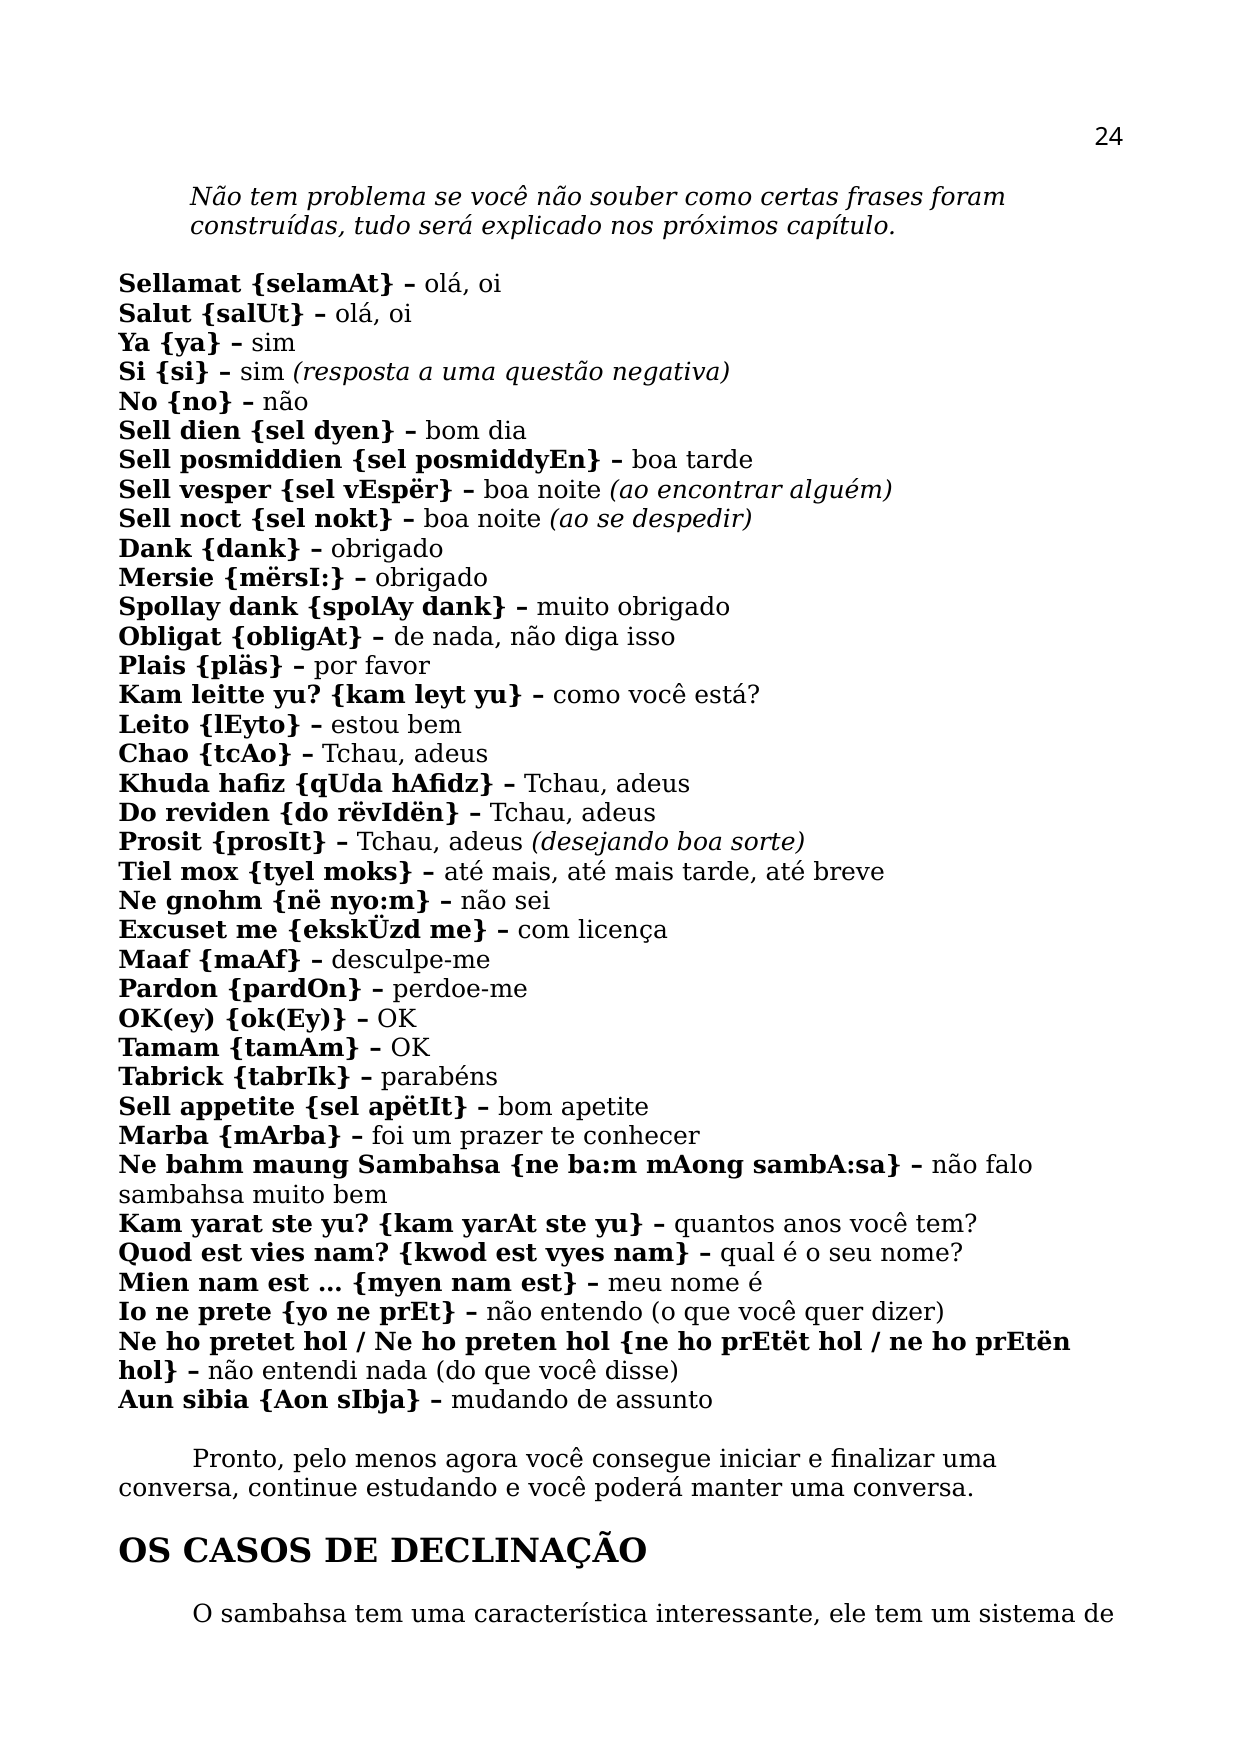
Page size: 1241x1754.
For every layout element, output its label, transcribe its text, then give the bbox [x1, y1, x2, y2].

text OK(ey) {ok(Ey)} – OK [118, 1003, 1123, 1033]
text Excuset me {ekskÜzd me} – com licença [118, 915, 1123, 945]
text Kam yarat ste yu? {kam yarAt ste yu} – quantos anos você tem? [118, 1209, 1123, 1238]
text O sambahsa tem uma característica interessante, ele tem um sistema de [118, 1599, 1123, 1629]
text Quod est vies nam? {kwod est vyes nam} – qual é o seu nome? [118, 1238, 1123, 1268]
text Sell vesper {sel vEspër} – boa noite (ao encontrar alguém) [118, 475, 1123, 504]
text Si {si} – sim (resposta a uma questão negativa) [118, 357, 1123, 387]
text Mien nam est … {myen nam est} – meu nome é [118, 1268, 1123, 1297]
text Sellamat {selamAt} – olá, oi [118, 269, 1123, 298]
text Kam leitte yu? {kam leyt yu} – como você está? [118, 680, 1123, 710]
text Ne ho pretet hol / Ne ho preten hol {ne ho prEtët hol / ne ho prEtën hol} – não entendi nada (do que você disse) [118, 1326, 1123, 1385]
text Maaf {maAf} – desculpe-me [118, 945, 1123, 974]
text Leito {lEyto} – estou bem [118, 710, 1123, 739]
text Tiel mox {tyel moks} – até mais, até mais tarde, até breve [118, 857, 1123, 886]
text Não tem problema se você não souber como certas frases foram construídas, tudo será explicado nos próximos capítulo. [190, 182, 1123, 240]
text Ne gnohm {në nyo:m} – não sei [118, 886, 1123, 915]
subtitle OS CASOS DE DECLINAÇÃO [118, 1531, 1123, 1570]
text No {no} – não [118, 387, 1123, 416]
text Marba {mArba} – foi um prazer te conhecer [118, 1121, 1123, 1150]
text Chao {tcAo} – Tchau, adeus [118, 739, 1123, 768]
text Sell appetite {sel apëtIt} – bom apetite [118, 1092, 1123, 1121]
text Khuda hafiz {qUda hAfidz} – Tchau, adeus [118, 768, 1123, 798]
text Mersie {mërsI:} – obrigado [118, 563, 1123, 592]
text Ne bahm maung Sambahsa {ne ba:m mAong sambA:sa} – não falo sambahsa muito bem [118, 1150, 1123, 1209]
text Dank {dank} – obrigado [118, 533, 1123, 563]
text Pardon {pardOn} – perdoe-me [118, 974, 1123, 1003]
text Obligat {obligAt} – de nada, não diga isso [118, 622, 1123, 651]
text Sell dien {sel dyen} – bom dia [118, 416, 1123, 445]
text Aun sibia {Aon sIbja} – mudando de assunto [118, 1385, 1123, 1414]
text Spollay dank {spolAy dank} – muito obrigado [118, 592, 1123, 622]
text Io ne prete {yo ne prEt} – não entendo (o que você quer dizer) [118, 1297, 1123, 1326]
text Tabrick {tabrIk} – parabéns [118, 1062, 1123, 1092]
text Sell noct {sel nokt} – boa noite (ao se despedir) [118, 504, 1123, 533]
text Tamam {tamAm} – OK [118, 1033, 1123, 1062]
text Prosit {prosIt} – Tchau, adeus (desejando boa sorte) [118, 827, 1123, 857]
text Plais {pläs} – por favor [118, 651, 1123, 680]
text Pronto, pelo menos agora você consegue iniciar e finalizar uma conversa, continue estudando e você poderá manter uma conversa. [118, 1444, 1123, 1502]
text Salut {salUt} – olá, oi [118, 298, 1123, 328]
text Ya {ya} – sim [118, 328, 1123, 357]
text Do reviden {do rëvIdën} – Tchau, adeus [118, 798, 1123, 827]
text Sell posmiddien {sel posmiddyEn} – boa tarde [118, 445, 1123, 475]
